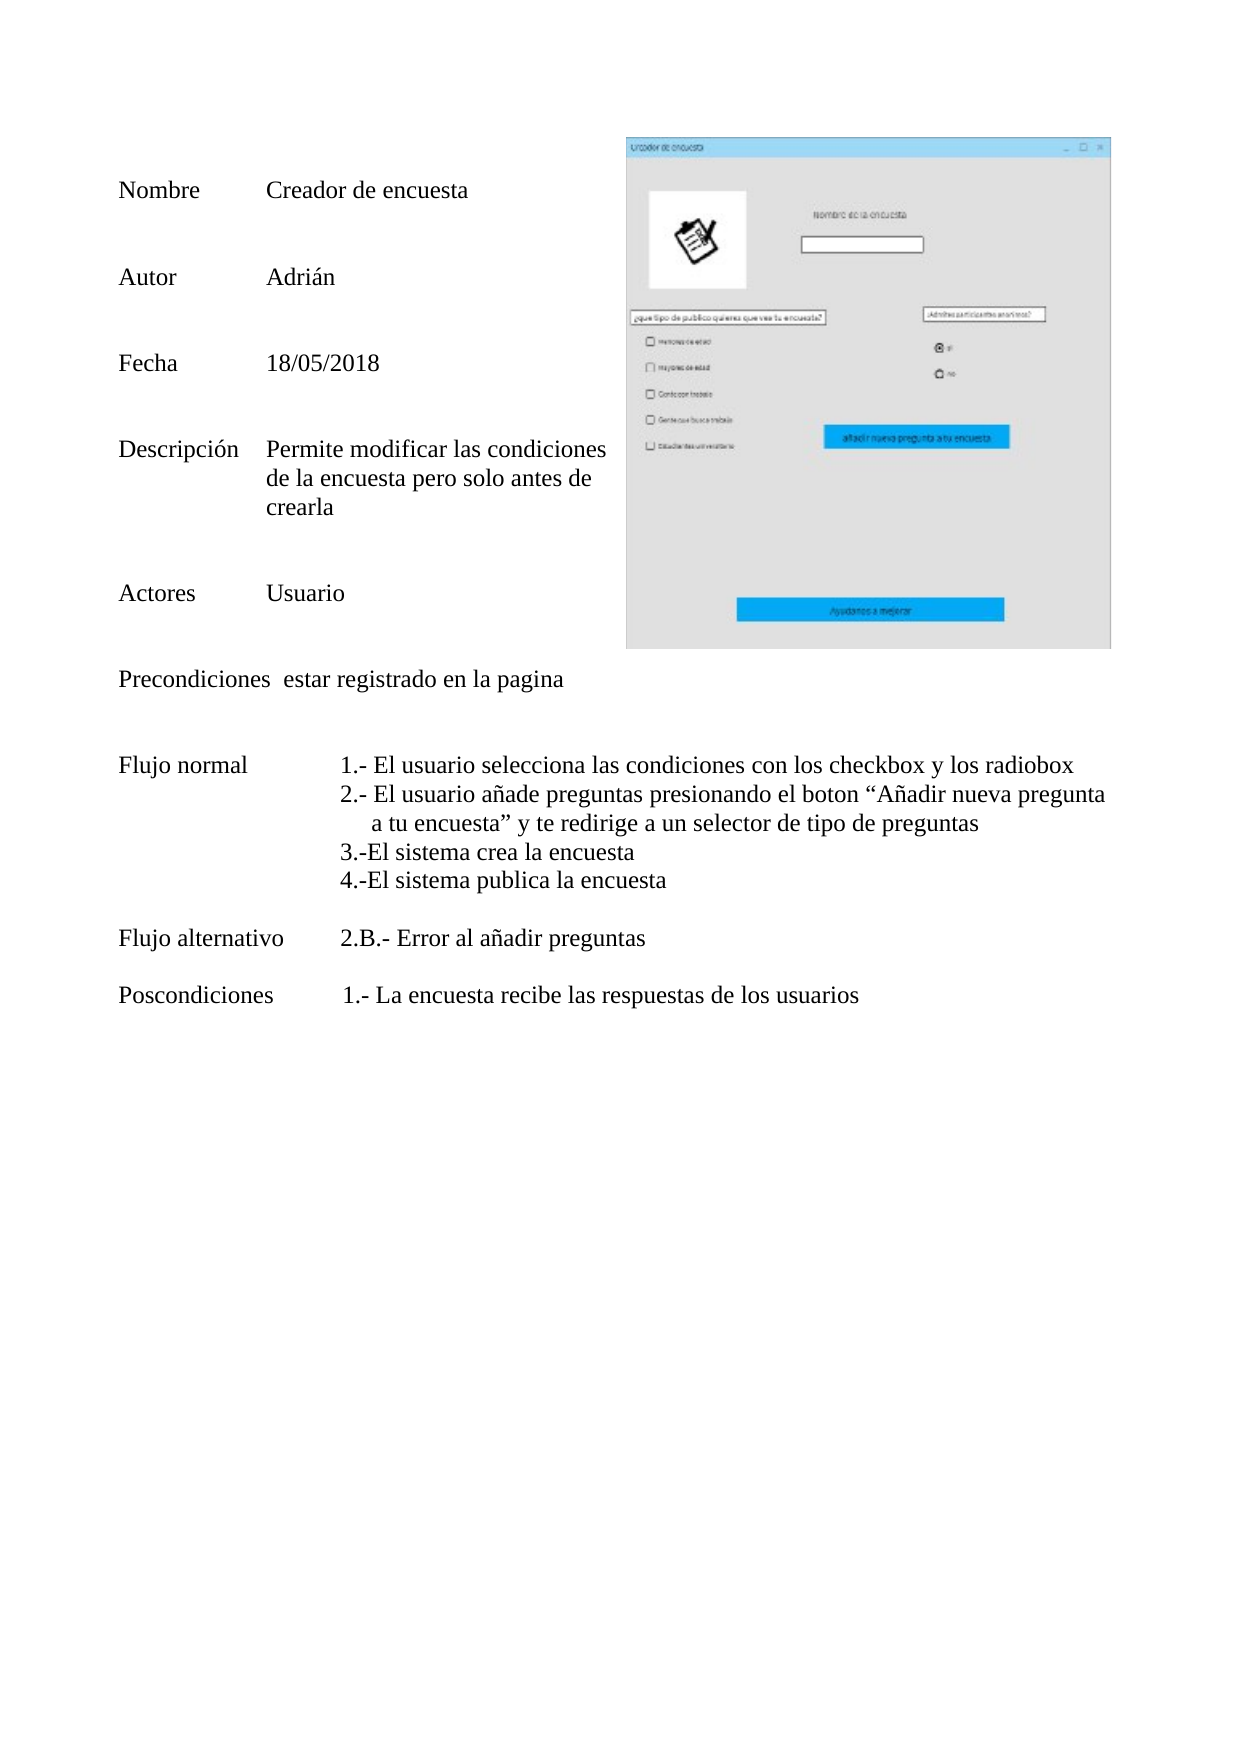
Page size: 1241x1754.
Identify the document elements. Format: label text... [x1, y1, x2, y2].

text 4.-El sistema publica la encuesta [118, 866, 1122, 894]
text crearla [118, 492, 626, 521]
text Flujo normal 1.- El usuario selecciona las condiciones con los checkbox y los radiobox [118, 751, 1122, 779]
text Descripción Permite modificar las condiciones [118, 434, 626, 463]
text [1112, 492, 1122, 521]
text Actores Usuario [118, 578, 626, 607]
text [1112, 262, 1122, 291]
text Precondiciones estar registrado en la pagina [118, 664, 1122, 693]
text de la encuesta pero solo antes de [118, 463, 626, 492]
text Nombre Creador de encuesta [118, 176, 626, 204]
text 3.-El sistema crea la encuesta [118, 837, 1122, 866]
text Flujo alternativo 2.B.- Error al añadir preguntas [118, 923, 1122, 952]
text Fecha 18/05/2018 [118, 348, 626, 377]
text Autor Adrián [118, 262, 626, 291]
text 2.- El usuario añade preguntas presionando el boton “Añadir nueva pregunta a tu encuesta” y te redirige a un selector de tipo de preguntas [118, 779, 1122, 837]
text Poscondiciones 1.- La encuesta recibe las respuestas de los usuarios [118, 981, 1122, 1009]
picture [626, 137, 1112, 649]
